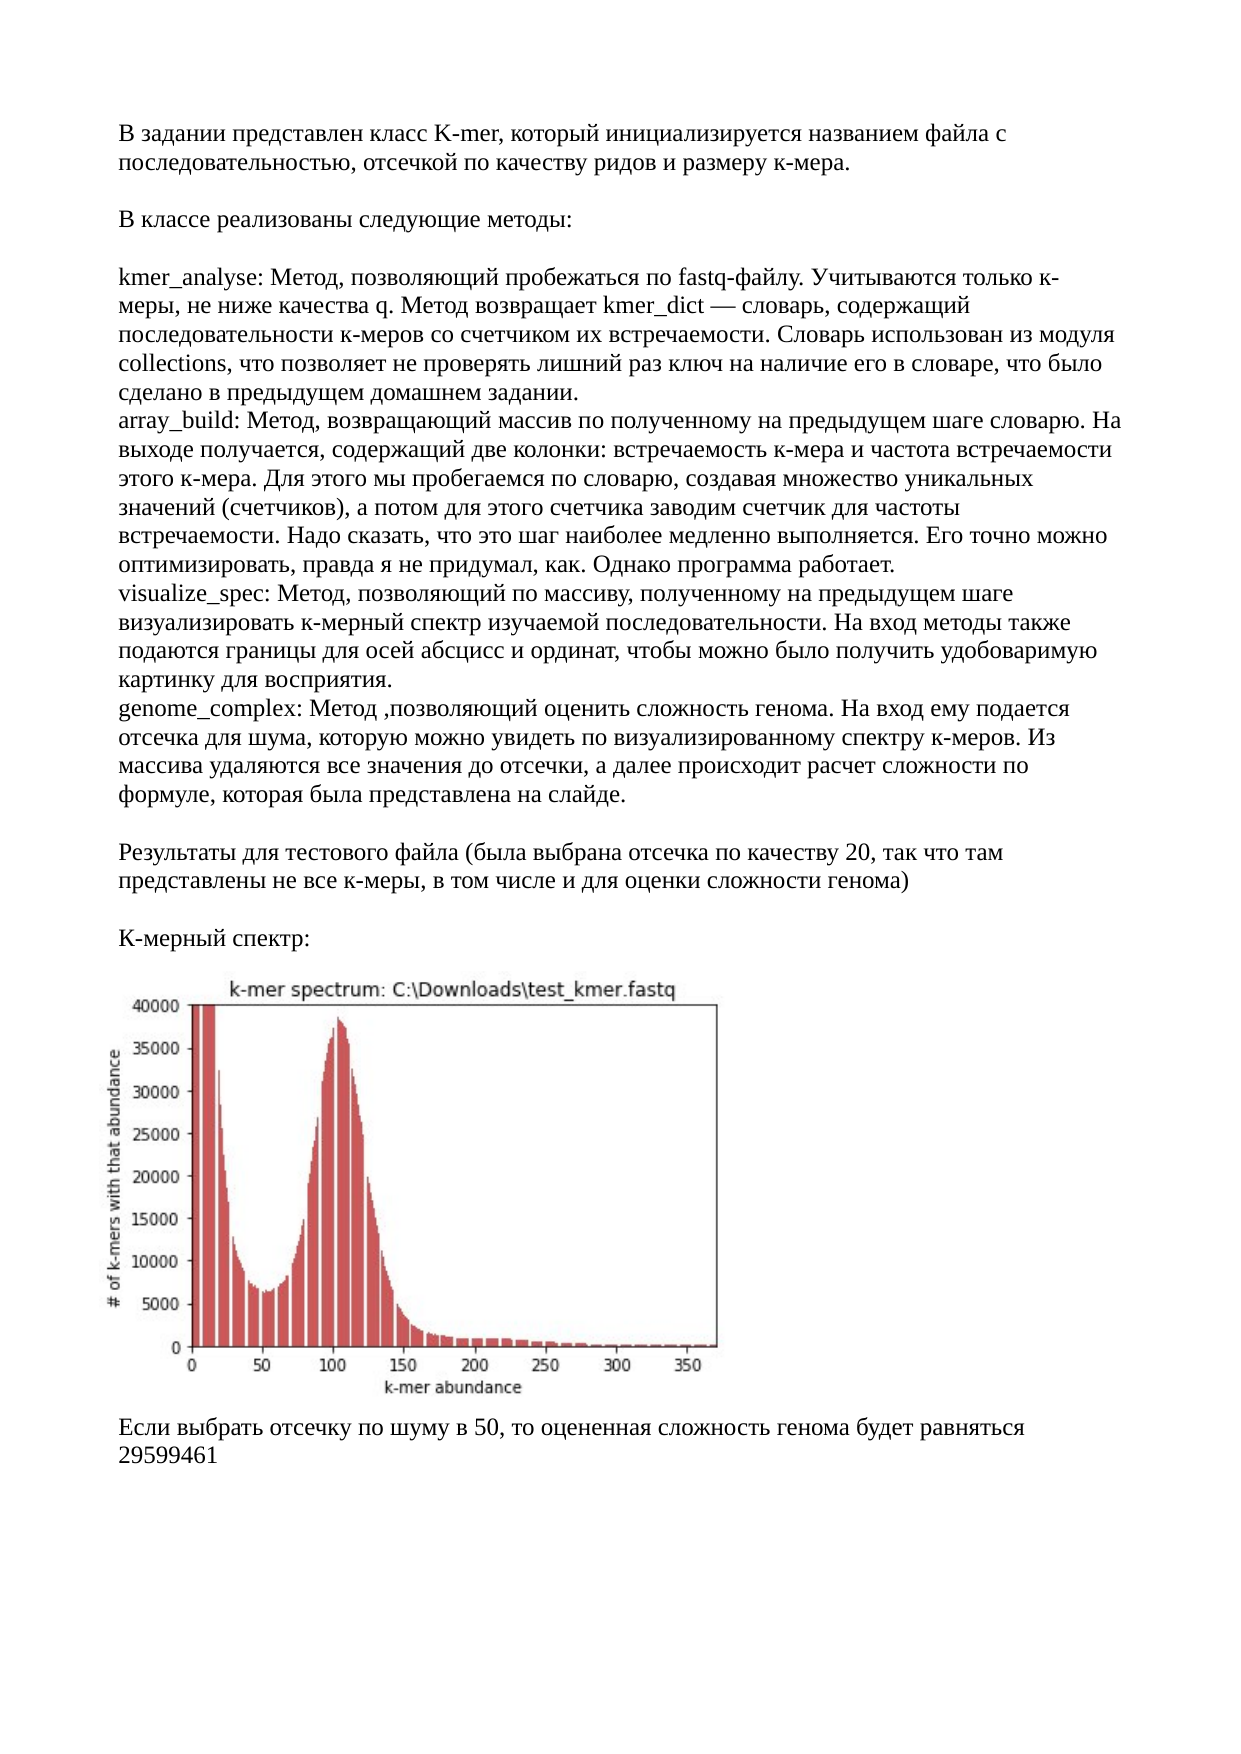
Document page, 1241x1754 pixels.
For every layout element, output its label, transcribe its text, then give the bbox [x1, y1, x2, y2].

text genome_complex: Метод ,позволяющий оценить сложность генома. На вход ему подается отсечка для шума, которую можно увидеть по визуализированному спектру к-меров. Из массива удаляются все значения до отсечки, а далее происходит расчет сложности по формуле, которая была представлена на слайде. [118, 693, 1122, 808]
text Если выбрать отсечку по шуму в 50, то оцененная сложность генома будет равняться 29599461 [118, 1412, 1122, 1469]
text В классе реализованы следующие методы: [118, 204, 1122, 233]
text Результаты для тестового файла (была выбрана отсечка по качеству 20, так что там представлены не все к-меры, в том числе и для оценки сложности генома) [118, 837, 1122, 894]
text К-мерный спектр: [118, 923, 1122, 952]
text array_build: Метод, возвращающий массив по полученному на предыдущем шаге словарю. На выходе получается, содержащий две колонки: встречаемость к-мера и частота встречаемости этого к-мера. Для этого мы пробегаемся по словарю, создавая множество уникальных значений (счетчиков), а потом для этого счетчика заводим счетчик для частоты встречаемости. Надо сказать, что это шаг наиболее медленно выполняется. Его точно можно оптимизировать, правда я не придумал, как. Однако программа работает. [118, 406, 1122, 578]
text kmer_analyse: Метод, позволяющий пробежаться по fastq-файлу. Учитываются только к-меры, не ниже качества q. Метод возвращает kmer_dict — словарь, содержащий последовательности к-меров со счетчиком их встречаемости. Словарь использован из модуля collections, что позволяет не проверять лишний раз ключ на наличие его в словаре, что было сделано в предыдущем домашнем задании. [118, 262, 1122, 406]
text В задании представлен класс K-mer, который инициализируется названием файла с последовательностью, отсечкой по качеству ридов и размеру к-мера. [118, 118, 1122, 176]
picture [98, 971, 732, 1406]
text visualize_spec: Метод, позволяющий по массиву, полученному на предыдущем шаге визуализировать к-мерный спектр изучаемой последовательности. На вход методы также подаются границы для осей абсцисс и ординат, чтобы можно было получить удобоваримую картинку для восприятия. [118, 578, 1122, 693]
